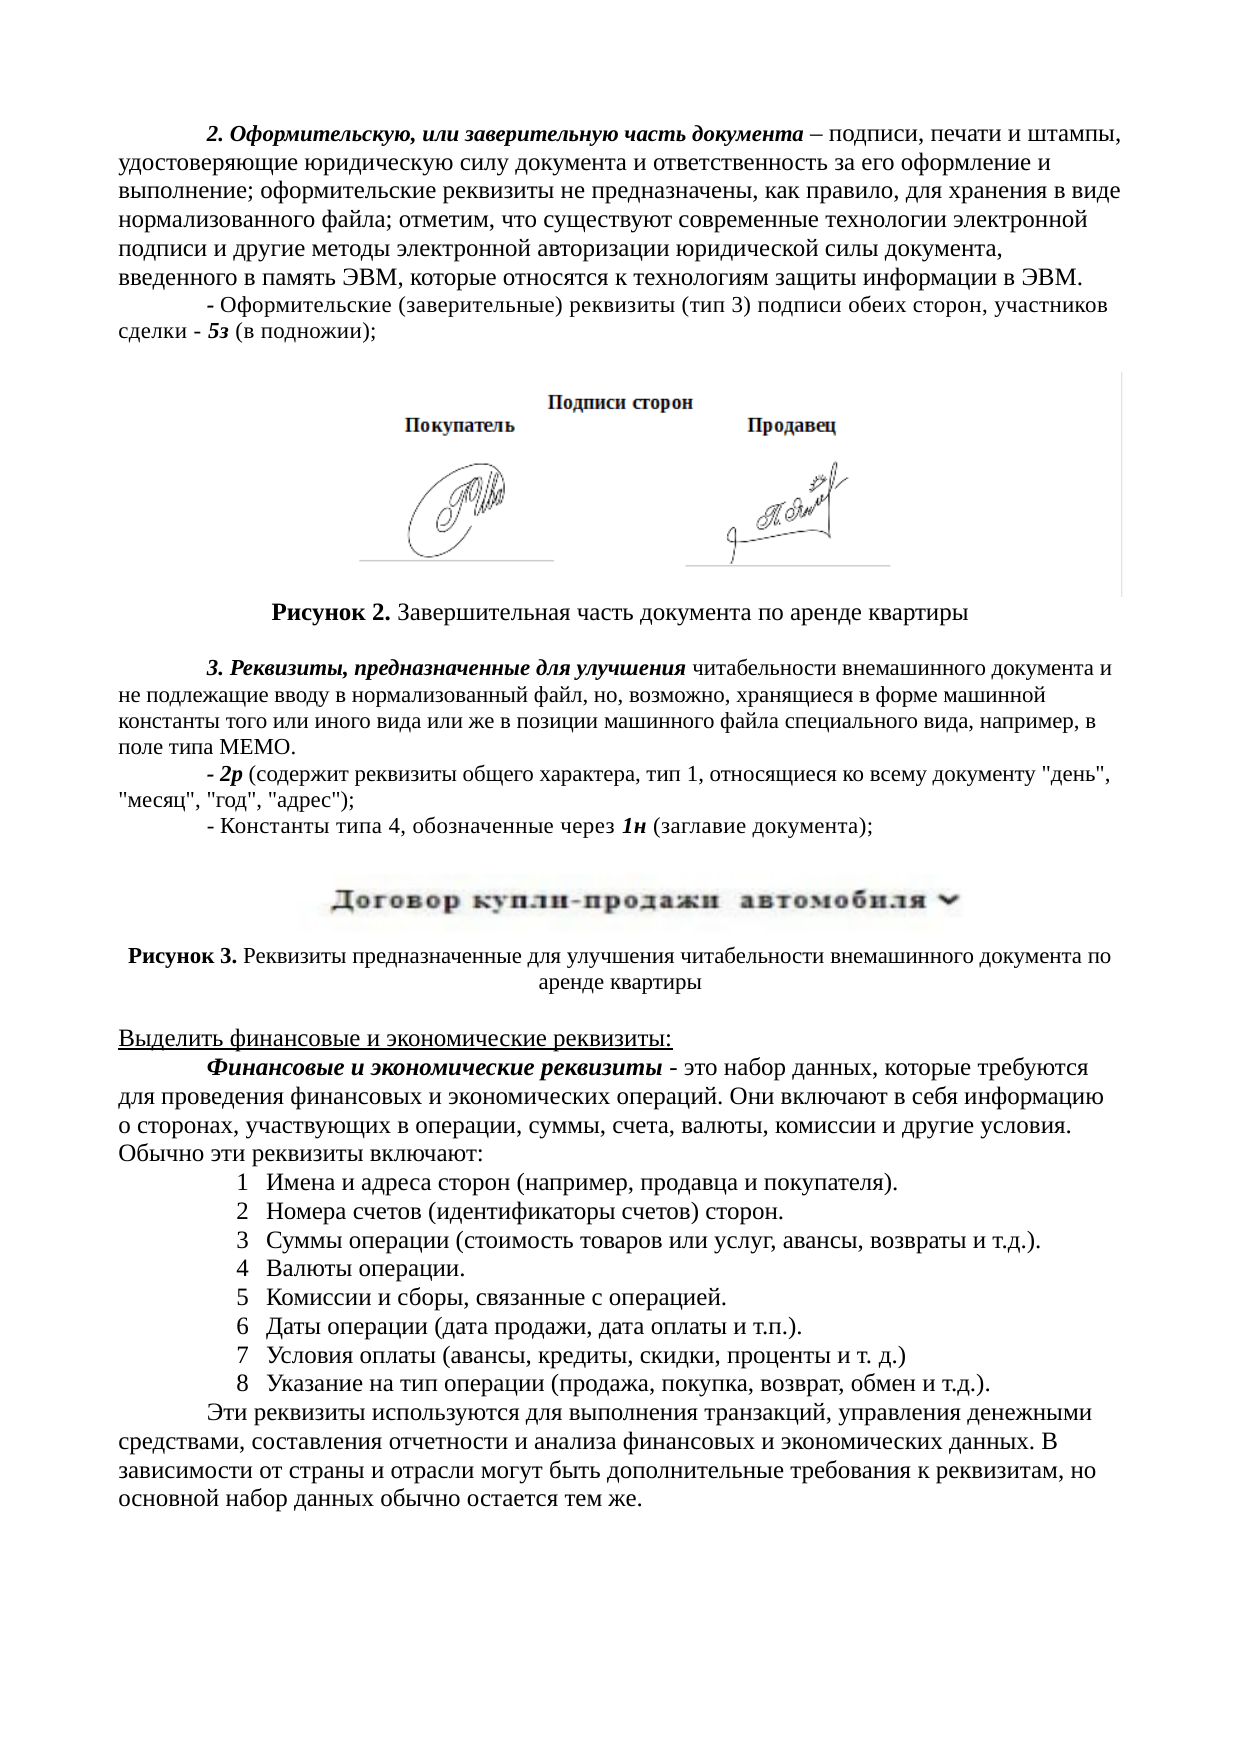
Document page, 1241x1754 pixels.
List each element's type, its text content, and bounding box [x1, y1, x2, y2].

text Рисунок 3. Реквизиты предназначенные для улучшения читабельности внемашинного документа по аренде квартиры [118, 867, 1122, 995]
picture [118, 372, 1123, 597]
list Комиссии и сборы, связанные с операцией. [118, 1282, 1122, 1311]
text - 2р (содержит реквизиты общего характера, тип 1, относящиеся ко всему документу "день", "месяц", "год", "адрес"); [118, 760, 1122, 812]
text - Оформительские (заверительные) реквизиты (тип 3) подписи обеих сторон, участников сделки - 5з (в подножии); [118, 291, 1122, 343]
subtitle Выделить финансовые и экономические реквизиты: [118, 1023, 1122, 1052]
list Условия оплаты (авансы, кредиты, скидки, проценты и т. д.) [118, 1340, 1122, 1368]
text 3. Реквизиты, предназначенные для улучшения читабельности внемашинного документа и не подлежащие вводу в нормализованный файл, но, возможно, хранящиеся в форме машинной константы того или иного вида или же в позиции машинного файла специального вида, например, в поле типа MEMO. [118, 654, 1122, 760]
list Имена и адреса сторон (например, продавца и покупателя). [118, 1167, 1122, 1196]
list Номера счетов (идентификаторы счетов) сторон. [118, 1196, 1122, 1225]
text 2. Оформительскую, или заверительную часть документа – подписи, печати и штампы, удостоверяющие юридическую силу документа и ответственность за его оформление и выполнение; оформительские реквизиты не предназначены, как правило, для хранения в виде нормализованного файла; отметим, что существуют современные технологии электронной подписи и другие методы электронной авторизации юридической силы документа, введенного в память ЭВМ, которые относятся к технологиям защиты информации в ЭВМ. [118, 118, 1122, 291]
list Даты операции (дата продажи, дата оплаты и т.п.). [118, 1311, 1122, 1340]
text Рисунок 2. Завершительная часть документа по аренде квартиры [118, 597, 1122, 626]
text Эти реквизиты используются для выполнения транзакций, управления денежными средствами, составления отчетности и анализа финансовых и экономических данных. В зависимости от страны и отрасли могут быть дополнительные требования к реквизитам, но основной набор данных обычно остается тем же. [118, 1397, 1122, 1512]
text - Константы типа 4, обозначенные через 1н (заглавие документа); [118, 812, 1122, 839]
text Финансовые и экономические реквизиты - это набор данных, которые требуются для проведения финансовых и экономических операций. Они включают в себя информацию о сторонах, участвующих в операции, суммы, счета, валюты, комиссии и другие условия. Обычно эти реквизиты включают: [118, 1052, 1122, 1167]
picture [182, 867, 1058, 942]
list Указание на тип операции (продажа, покупка, возврат, обмен и т.д.). [118, 1368, 1122, 1397]
list Валюты операции. [118, 1253, 1122, 1282]
list Суммы операции (стоимость товаров или услуг, авансы, возвраты и т.д.). [118, 1225, 1122, 1253]
